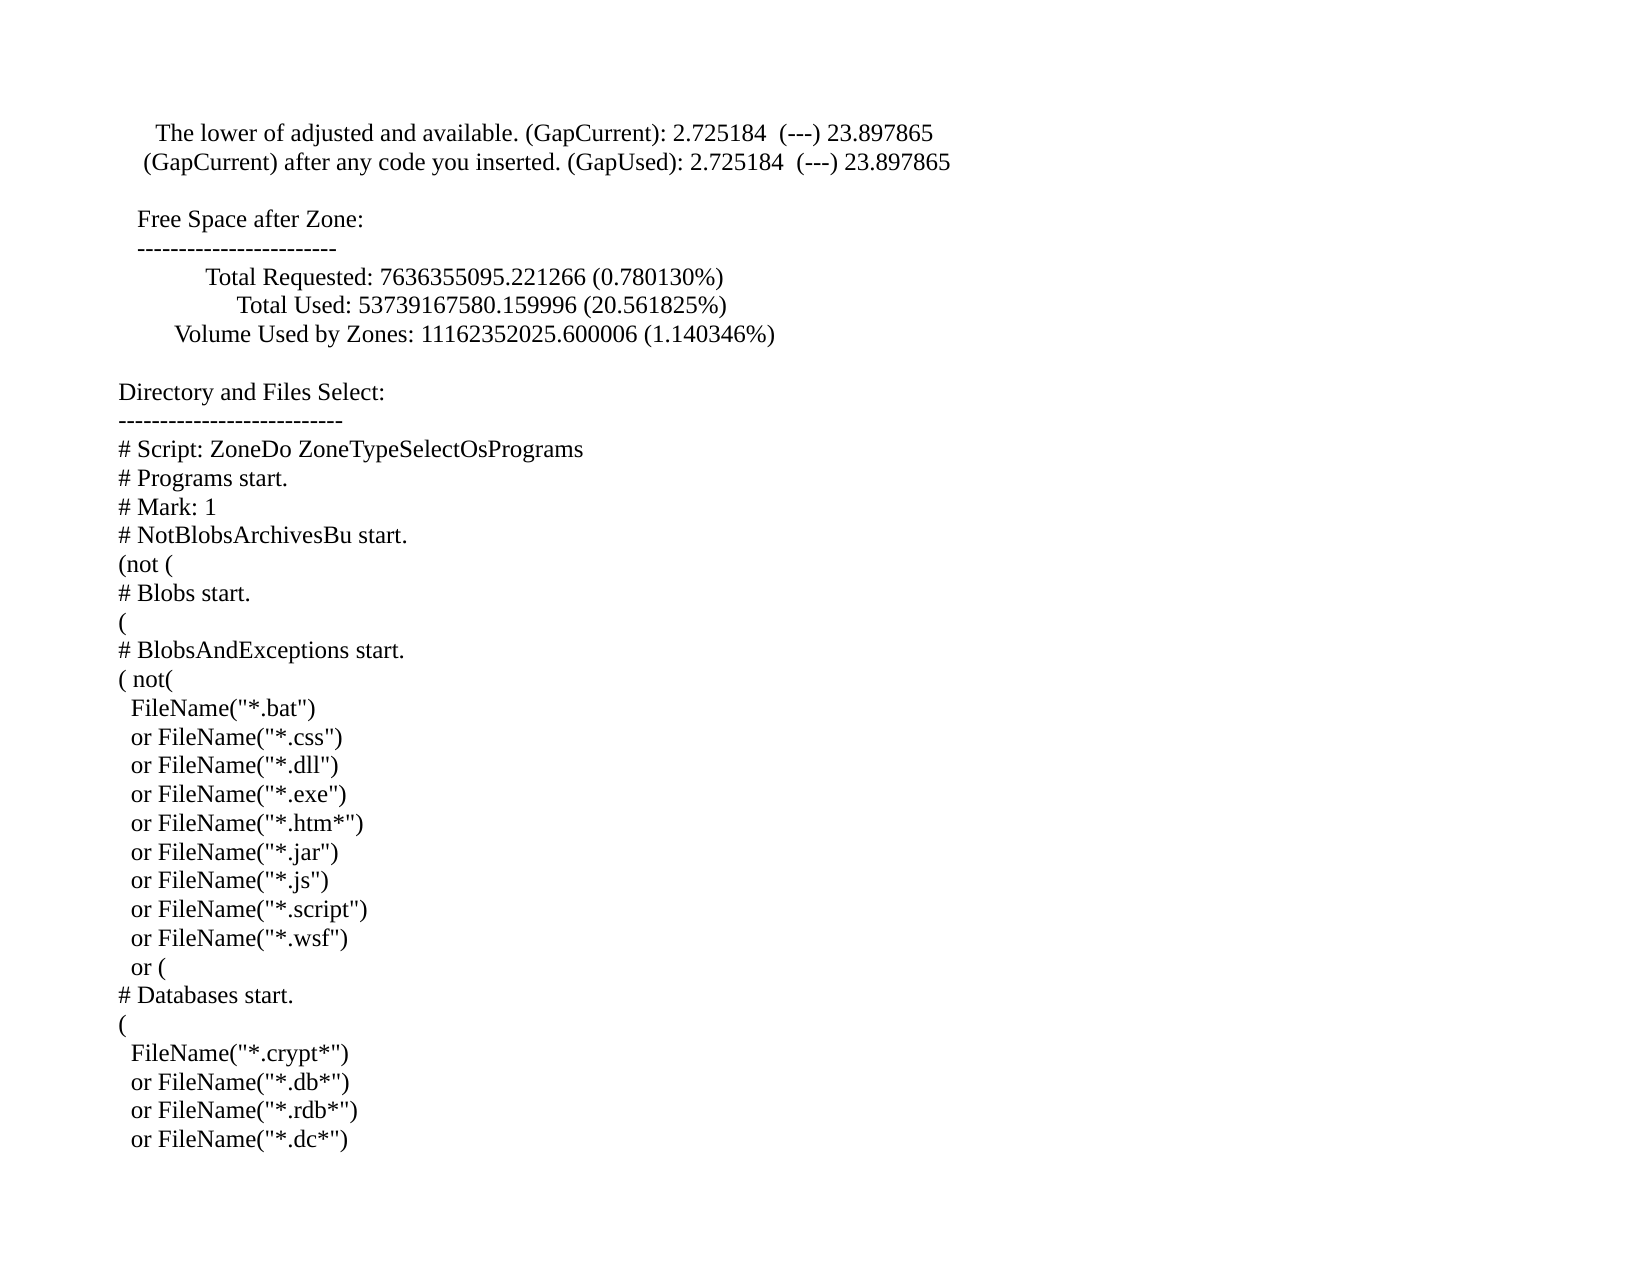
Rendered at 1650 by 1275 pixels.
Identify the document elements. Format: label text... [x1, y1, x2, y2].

text or FileName("*.js") [118, 866, 1532, 894]
text or FileName("*.rdb*") [118, 1096, 1532, 1124]
text or FileName("*.db*") [118, 1067, 1532, 1096]
text Total Requested: 7636355095.221266 (0.780130%) [118, 262, 1532, 291]
text The lower of adjusted and available. (GapCurrent): 2.725184 (---) 23.897865 [118, 118, 1532, 147]
text # NotBlobsArchivesBu start. [118, 521, 1532, 549]
text (not ( [118, 549, 1532, 578]
text ( [118, 1009, 1532, 1038]
text or FileName("*.css") [118, 722, 1532, 751]
text # Databases start. [118, 981, 1532, 1009]
text FileName("*.bat") [118, 693, 1532, 722]
text ------------------------ [118, 233, 1532, 262]
text or ( [118, 952, 1532, 981]
text Free Space after Zone: [118, 204, 1532, 233]
text or FileName("*.script") [118, 894, 1532, 923]
text or FileName("*.wsf") [118, 923, 1532, 952]
text or FileName("*.exe") [118, 779, 1532, 808]
text or FileName("*.dll") [118, 751, 1532, 779]
text # Mark: 1 [118, 492, 1532, 521]
text # Script: ZoneDo ZoneTypeSelectOsPrograms [118, 434, 1532, 463]
text # Programs start. [118, 463, 1532, 492]
text ( not( [118, 664, 1532, 693]
text # BlobsAndExceptions start. [118, 636, 1532, 664]
text --------------------------- [118, 406, 1532, 434]
text # Blobs start. [118, 578, 1532, 607]
text FileName("*.crypt*") [118, 1038, 1532, 1067]
text or FileName("*.jar") [118, 837, 1532, 866]
text Volume Used by Zones: 11162352025.600006 (1.140346%) [118, 319, 1532, 348]
text or FileName("*.dc*") [118, 1124, 1532, 1153]
text ( [118, 607, 1532, 636]
text or FileName("*.htm*") [118, 808, 1532, 837]
text Total Used: 53739167580.159996 (20.561825%) [118, 291, 1532, 319]
text (GapCurrent) after any code you inserted. (GapUsed): 2.725184 (---) 23.897865 [118, 147, 1532, 176]
text Directory and Files Select: [118, 377, 1532, 406]
